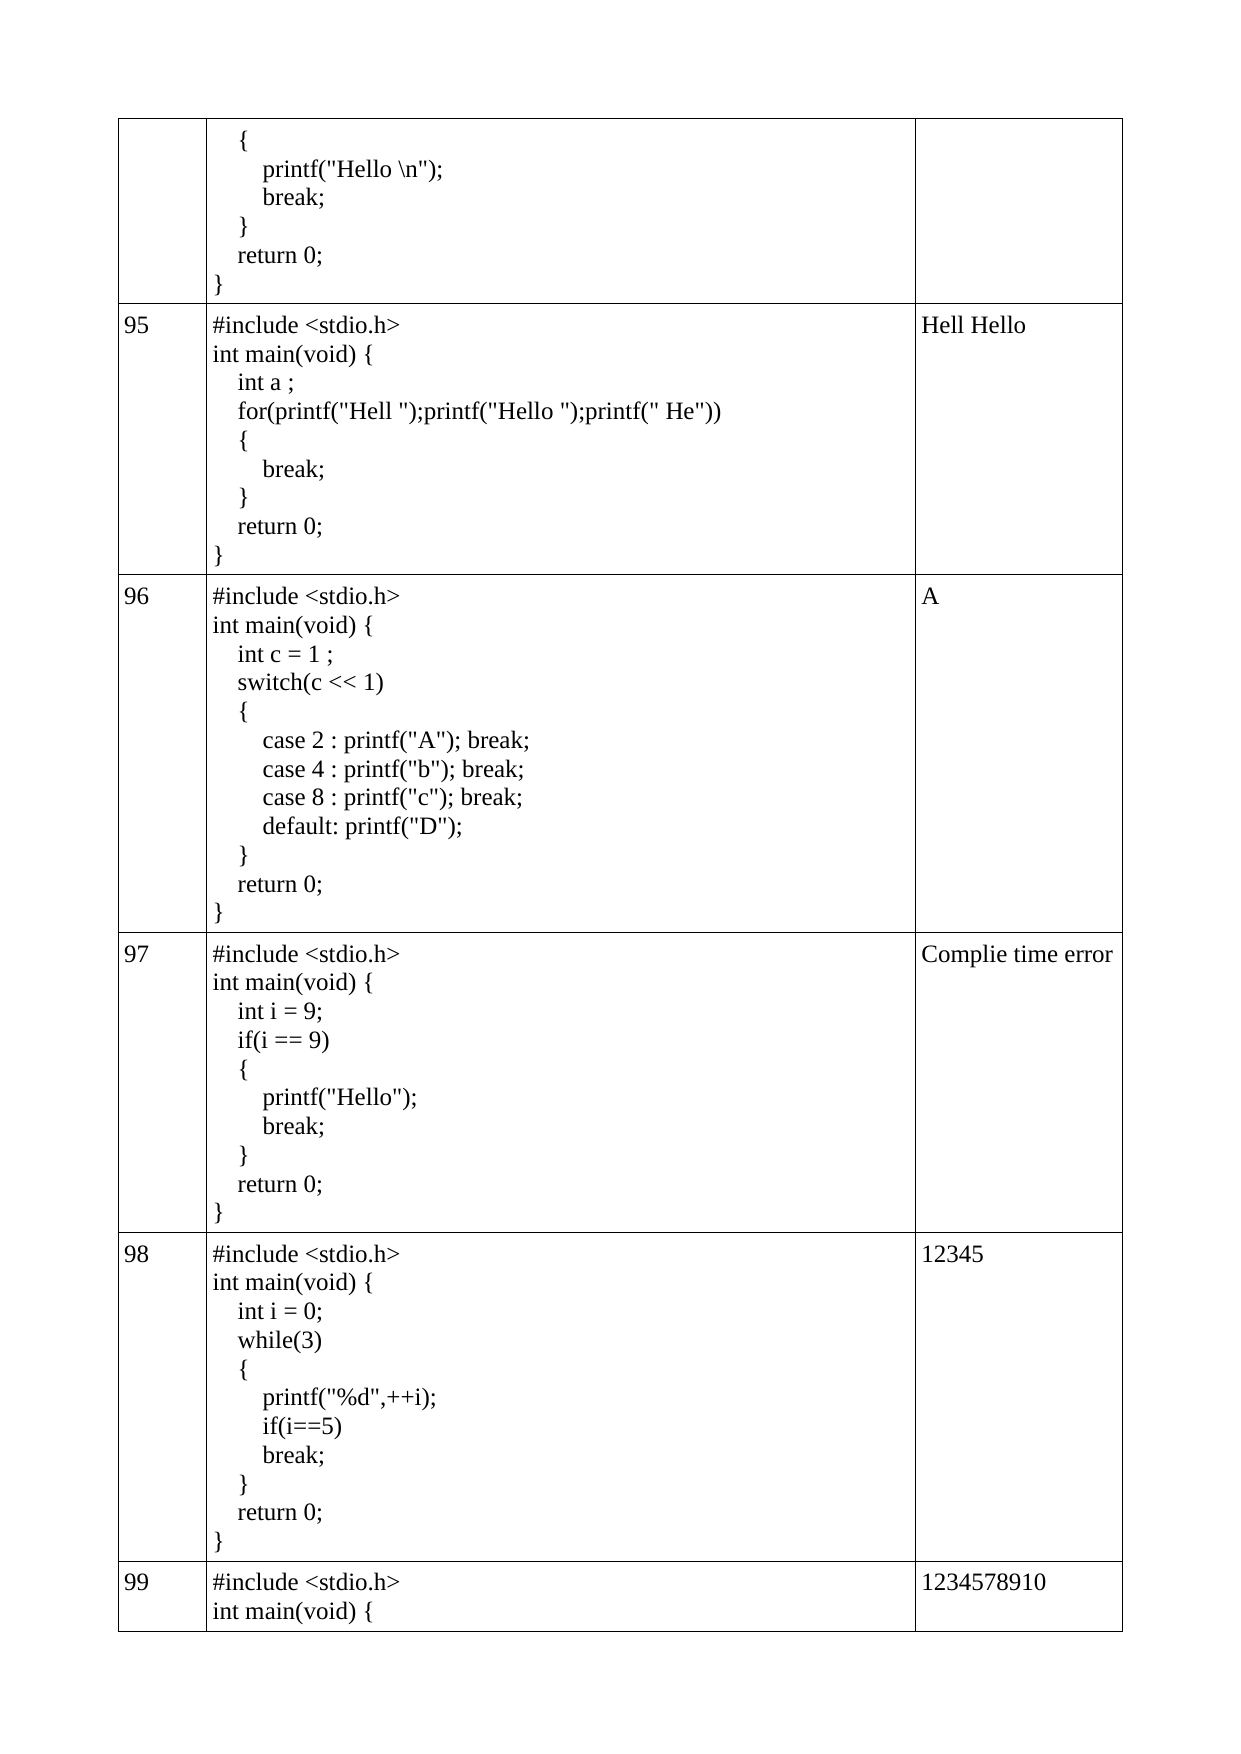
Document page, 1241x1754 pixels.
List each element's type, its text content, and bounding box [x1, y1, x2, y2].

table_cell 12345 [916, 1233, 1122, 1561]
table_cell #include <stdio.h> int main(void) { [207, 1562, 915, 1631]
table_cell Hell Hello [916, 304, 1122, 574]
table_cell [119, 119, 206, 303]
table_cell Complie time error [916, 933, 1122, 1232]
table_cell [916, 119, 1122, 303]
table_cell #include <stdio.h> int main(void) { int i = 0; while(3) { printf("%d",++i); if(i==5) break; } return 0; } [207, 1233, 915, 1561]
table_cell 99 [119, 1562, 206, 1631]
table_cell { printf("Hello \n"); break; } return 0; } [207, 119, 915, 303]
table_cell #include <stdio.h> int main(void) { int c = 1 ; switch(c << 1) { case 2 : printf("A"); break; case 4 : printf("b"); break; case 8 : printf("c"); break; default: printf("D"); } return 0; } [207, 575, 915, 932]
table_cell #include <stdio.h> int main(void) { int a ; for(printf("Hell ");printf("Hello ");printf(" He")) { break; } return 0; } [207, 304, 915, 574]
table_cell A [916, 575, 1122, 932]
table_cell 95 [119, 304, 206, 574]
table_cell 98 [119, 1233, 206, 1561]
table_cell #include <stdio.h> int main(void) { int i = 9; if(i == 9) { printf("Hello"); break; } return 0; } [207, 933, 915, 1232]
table_cell 1234578910 [916, 1562, 1122, 1631]
table_cell 97 [119, 933, 206, 1232]
table_cell 96 [119, 575, 206, 932]
